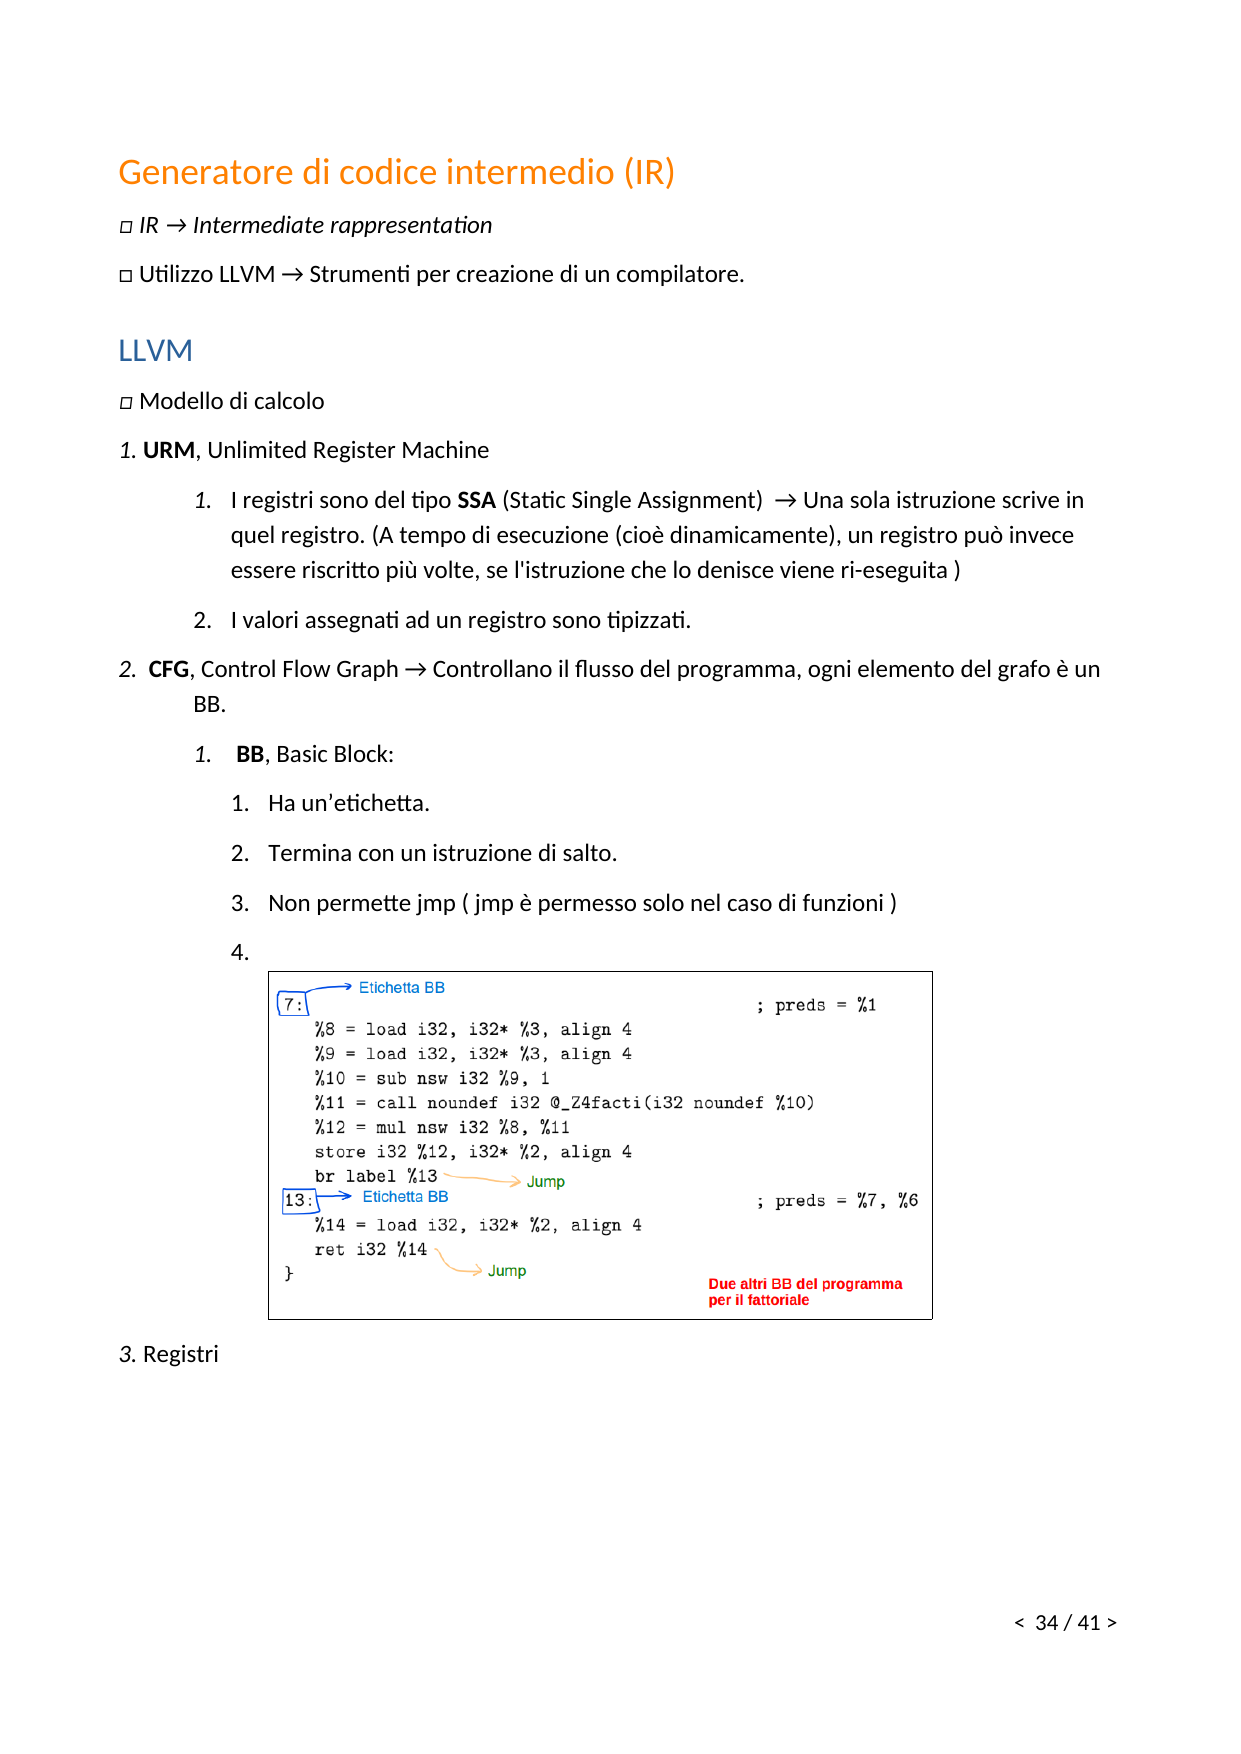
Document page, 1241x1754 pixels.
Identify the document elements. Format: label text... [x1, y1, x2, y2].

list I registri sono del tipo SSA (Static Single Assignment) → Una sola istruzione scrive in quel registro. (A tempo di esecuzione (cioè dinamicamente), un registro può invece essere riscritto più volte, se l'istruzione che lo denisce viene ri-eseguita ) [193, 484, 1122, 585]
text □ Utilizzo LLVM → Strumenti per creazione di un compilatore. [118, 259, 1122, 289]
text □ IR → Intermediate rappresentation [118, 209, 1122, 239]
list URM, Unlimited Register Machine [118, 435, 1122, 465]
list Registri [118, 1338, 1122, 1368]
text □ Modello di calcolo [118, 385, 1122, 416]
list BB, Basic Block: [193, 738, 1122, 768]
picture [271, 973, 929, 1316]
list CFG, Control Flow Graph → Controllano il flusso del programma, ogni elemento del grafo è un BB. [118, 653, 1122, 719]
list Termina con un istruzione di salto. [231, 837, 1122, 868]
subtitle LLVM [118, 329, 1122, 370]
list I valori assegnati ad un registro sono tipizzati. [193, 604, 1122, 634]
list Ha un’etichetta. [231, 788, 1122, 818]
subtitle Generatore di codice intermedio (IR) [118, 148, 1122, 193]
list Non permette jmp ( jmp è permesso solo nel caso di funzioni ) [231, 887, 1122, 917]
